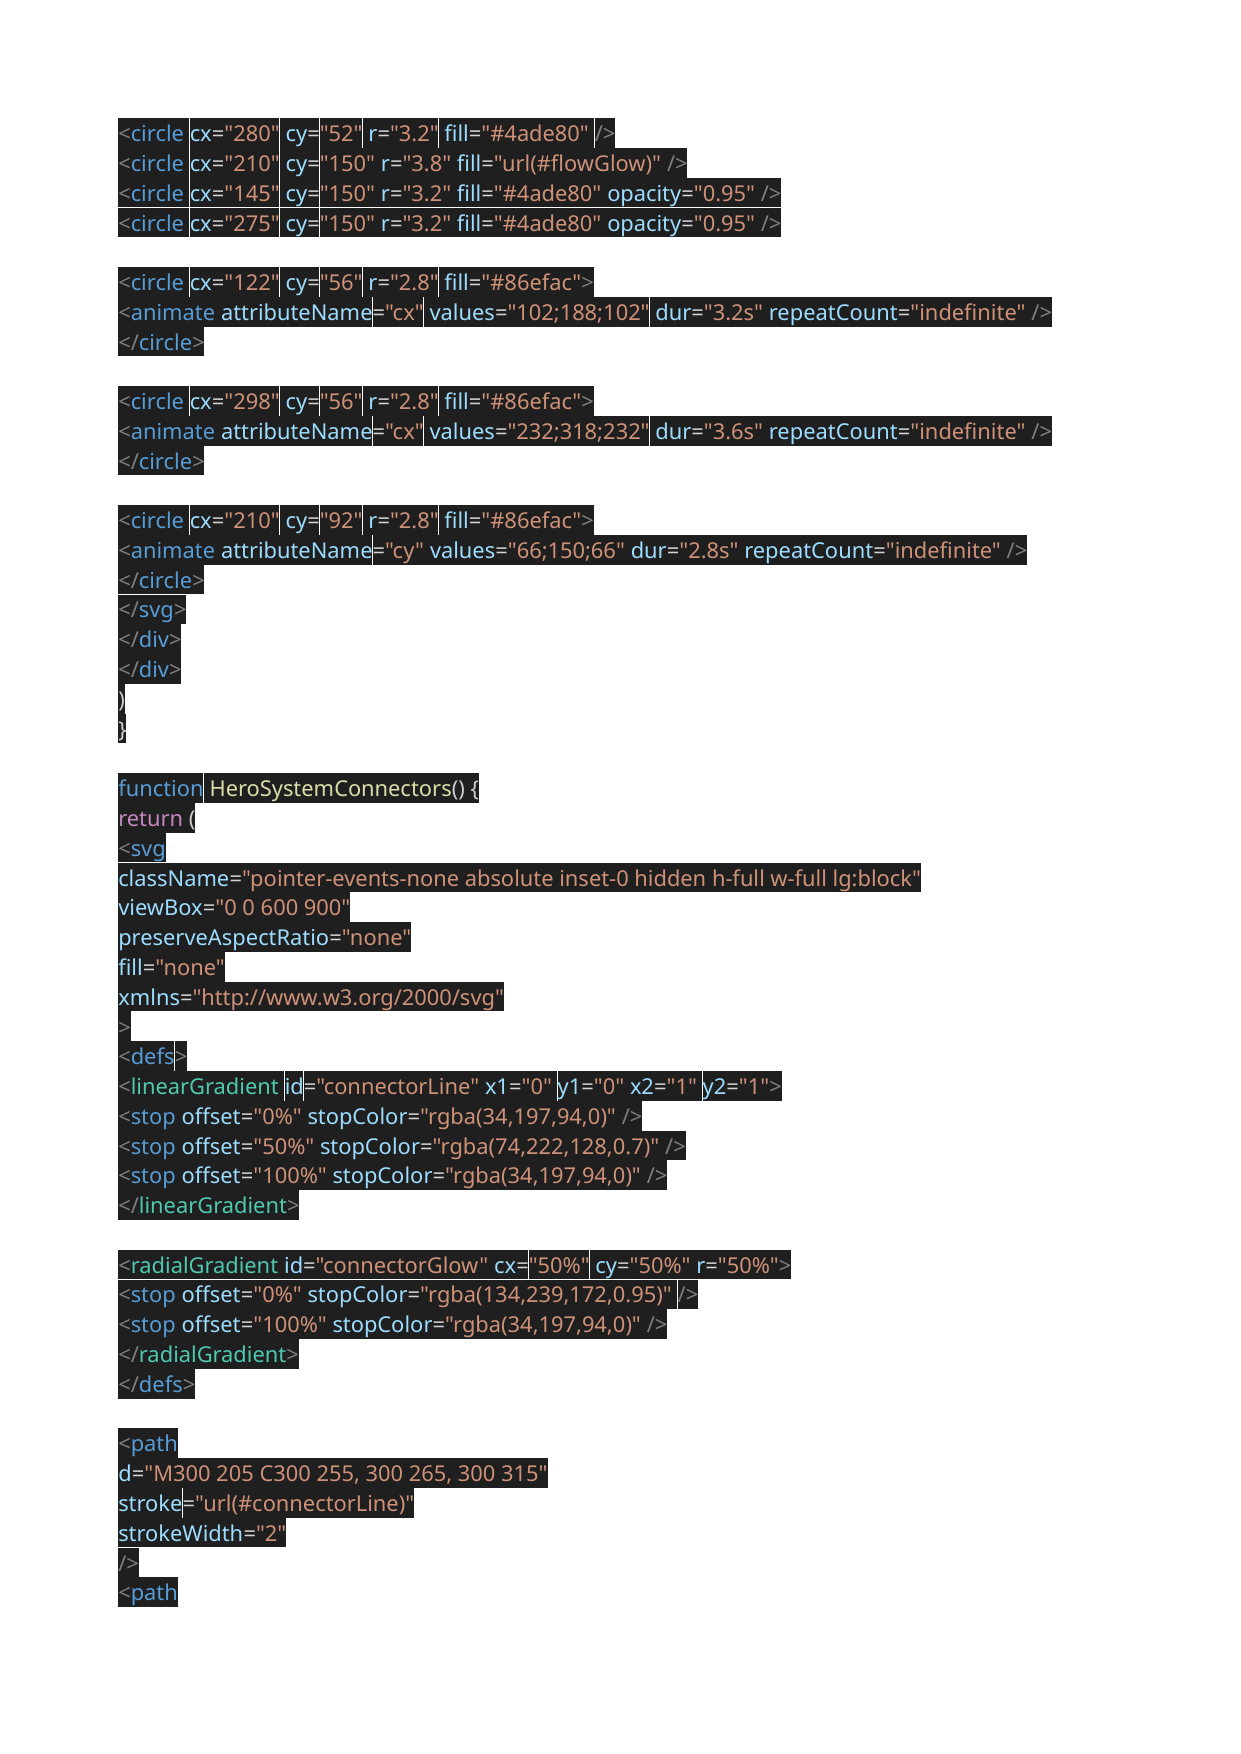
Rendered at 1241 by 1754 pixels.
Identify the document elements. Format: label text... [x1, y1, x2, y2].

text <radialGradient id="connectorGlow" cx="50%" cy="50%" r="50%"> [118, 1250, 1122, 1279]
text <stop offset="0%" stopColor="rgba(34,197,94,0)" /> [118, 1101, 1122, 1131]
text ) [118, 684, 1122, 714]
text </svg> [118, 594, 1122, 624]
text > [118, 1011, 1122, 1041]
text /> [118, 1547, 1122, 1577]
text <animate attributeName="cy" values="66;150;66" dur="2.8s" repeatCount="indefinite" /> [118, 535, 1122, 565]
text <svg [118, 833, 1122, 862]
text <defs> [118, 1041, 1122, 1071]
text fill="none" [118, 952, 1122, 982]
text </circle> [118, 327, 1122, 356]
text stroke="url(#connectorLine)" [118, 1488, 1122, 1518]
text <stop offset="0%" stopColor="rgba(134,239,172,0.95)" /> [118, 1279, 1122, 1309]
text <path [118, 1577, 1122, 1607]
text <stop offset="100%" stopColor="rgba(34,197,94,0)" /> [118, 1309, 1122, 1339]
text </defs> [118, 1369, 1122, 1399]
text strokeWidth="2" [118, 1518, 1122, 1547]
text function HeroSystemConnectors() { [118, 773, 1122, 803]
text </linearGradient> [118, 1190, 1122, 1220]
text } [118, 714, 1122, 743]
text <circle cx="280" cy="52" r="3.2" fill="#4ade80" /> [118, 118, 1122, 148]
text preserveAspectRatio="none" [118, 922, 1122, 952]
text </circle> [118, 446, 1122, 475]
text d="M300 205 C300 255, 300 265, 300 315" [118, 1458, 1122, 1488]
text <circle cx="145" cy="150" r="3.2" fill="#4ade80" opacity="0.95" /> [118, 178, 1122, 207]
text <linearGradient id="connectorLine" x1="0" y1="0" x2="1" y2="1"> [118, 1071, 1122, 1101]
text </div> [118, 624, 1122, 654]
text </circle> [118, 565, 1122, 594]
text <circle cx="210" cy="92" r="2.8" fill="#86efac"> [118, 505, 1122, 535]
text <circle cx="298" cy="56" r="2.8" fill="#86efac"> [118, 386, 1122, 416]
text className="pointer-events-none absolute inset-0 hidden h-full w-full lg:block" [118, 862, 1122, 892]
text xmlns="http://www.w3.org/2000/svg" [118, 982, 1122, 1011]
text <animate attributeName="cx" values="102;188;102" dur="3.2s" repeatCount="indefinite" /> [118, 297, 1122, 327]
text <animate attributeName="cx" values="232;318;232" dur="3.6s" repeatCount="indefinite" /> [118, 416, 1122, 446]
text <stop offset="100%" stopColor="rgba(34,197,94,0)" /> [118, 1160, 1122, 1190]
text <circle cx="275" cy="150" r="3.2" fill="#4ade80" opacity="0.95" /> [118, 207, 1122, 237]
text <circle cx="122" cy="56" r="2.8" fill="#86efac"> [118, 267, 1122, 297]
text </radialGradient> [118, 1339, 1122, 1369]
text </div> [118, 654, 1122, 684]
text return ( [118, 803, 1122, 833]
text <stop offset="50%" stopColor="rgba(74,222,128,0.7)" /> [118, 1131, 1122, 1160]
text <circle cx="210" cy="150" r="3.8" fill="url(#flowGlow)" /> [118, 148, 1122, 178]
text viewBox="0 0 600 900" [118, 892, 1122, 922]
text <path [118, 1428, 1122, 1458]
